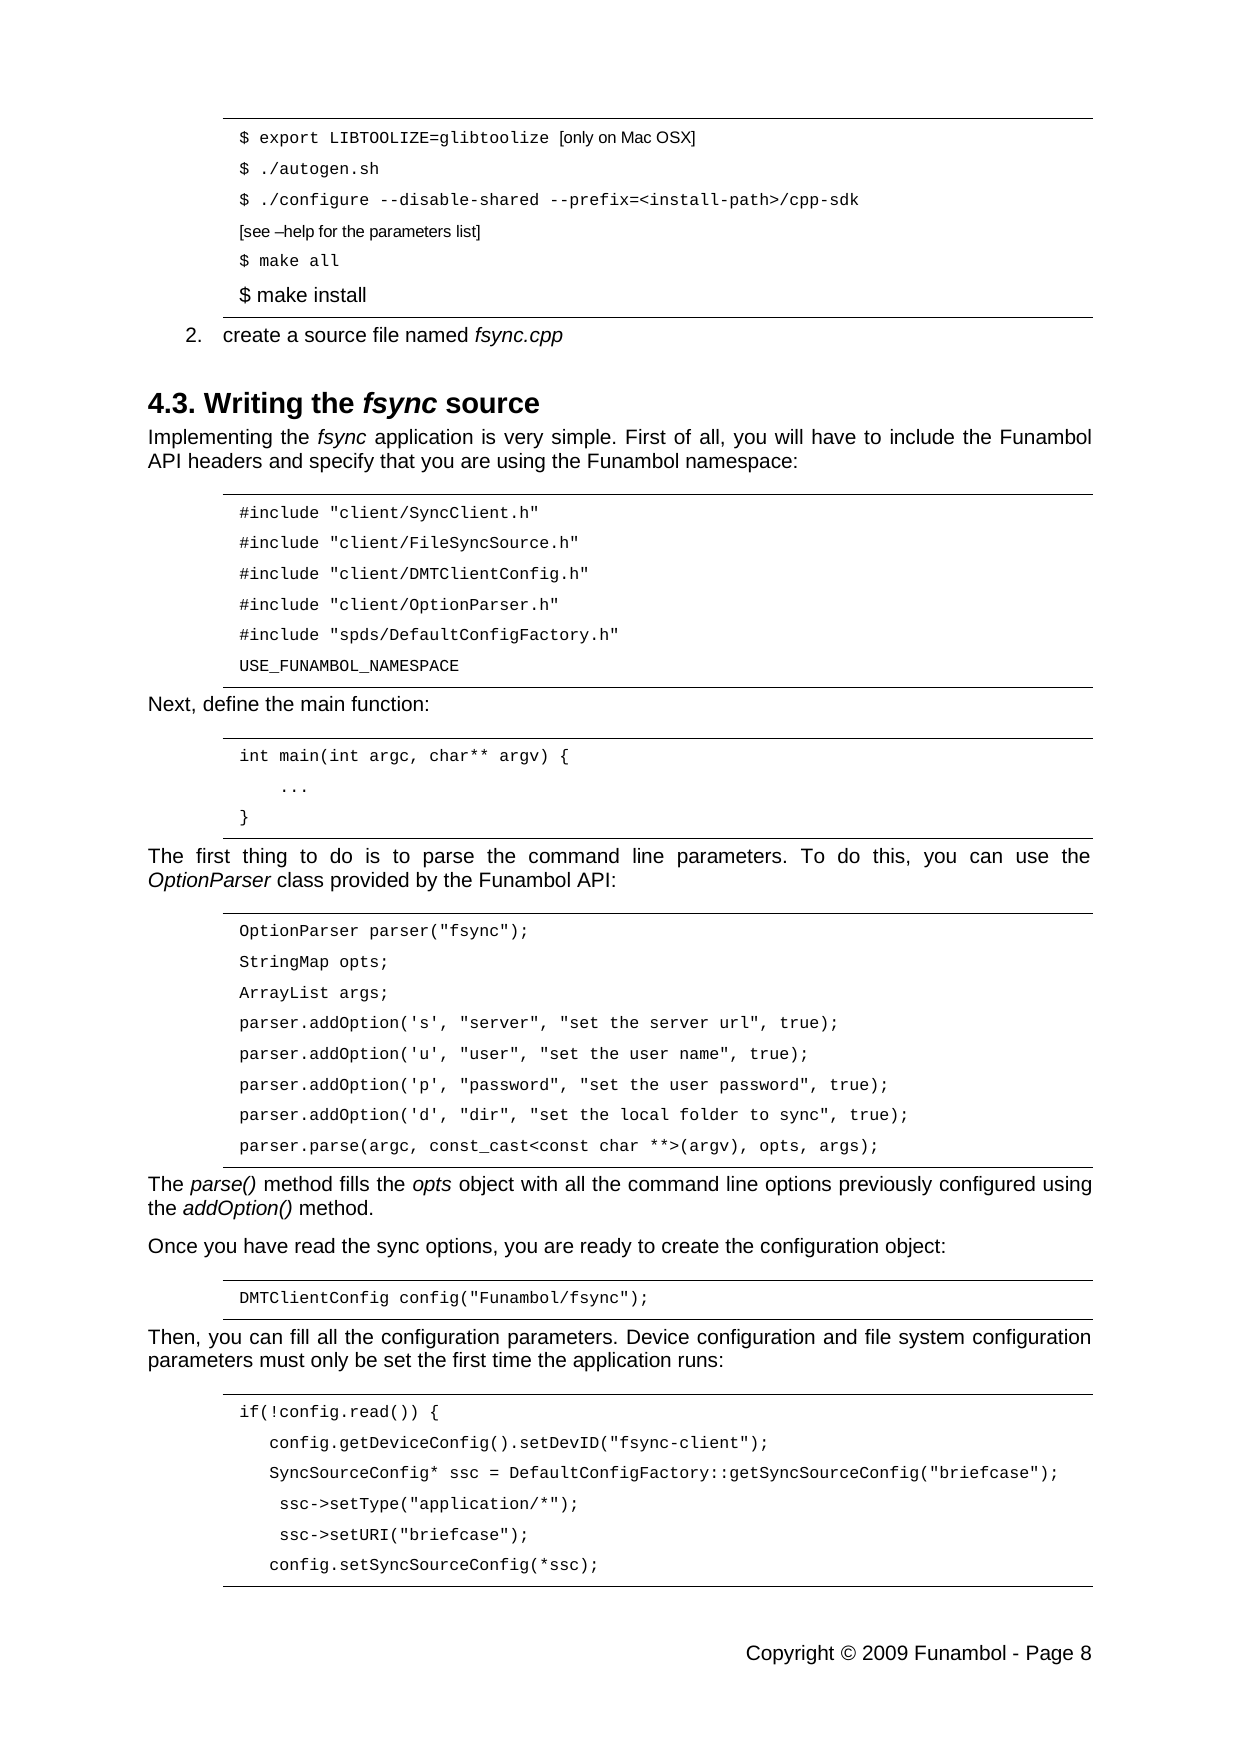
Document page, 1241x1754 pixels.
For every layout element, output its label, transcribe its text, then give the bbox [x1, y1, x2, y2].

text #include "client/DMTClientConfig.h" [223, 555, 1093, 584]
text #include "client/OptionParser.h" [223, 586, 1093, 615]
text Next, define the main function: [148, 693, 1093, 716]
text #include "client/SyncClient.h" [223, 495, 1093, 523]
text The parse() method fills the opts object with all the command line options previously configured using the addOption() method. [148, 1173, 1093, 1220]
text #include "spds/DefaultConfigFactory.h" [223, 616, 1093, 646]
text if(!config.read()) { [223, 1395, 1093, 1423]
text $ ./autogen.sh [223, 150, 1093, 179]
text config.getDeviceConfig().setDevID("fsync-client"); [223, 1424, 1093, 1453]
text ArrayList args; [223, 974, 1093, 1003]
text OptionParser parser("fsync"); [223, 914, 1093, 942]
text [see –help for the parameters list] [223, 211, 1093, 241]
text config.setSyncSourceConfig(*ssc); [223, 1547, 1093, 1586]
text Then, you can fill all the configuration parameters. Device configuration and file system configuration parameters must only be set the first time the application runs: [148, 1325, 1093, 1372]
text #include "client/FileSyncSource.h" [223, 524, 1093, 554]
text int main(int argc, char** argv) { [223, 739, 1093, 767]
text } [223, 799, 1093, 838]
text parser.addOption('u', "user", "set the user name", true); [223, 1035, 1093, 1064]
text ... [223, 768, 1093, 797]
text StringMap opts; [223, 943, 1093, 972]
text USE_FUNAMBOL_NAMESPACE [223, 647, 1093, 687]
text parser.addOption('s', "server", "set the server url", true); [223, 1004, 1093, 1034]
subtitle Writing the fsync source [148, 387, 1093, 419]
text $ make install [223, 273, 1093, 317]
list create a source file named fsync.cpp [185, 323, 1093, 347]
text parser.addOption('d', "dir", "set the local folder to sync", true); [223, 1096, 1093, 1126]
text ssc->setURI("briefcase"); [223, 1516, 1093, 1545]
text Once you have read the sync options, you are ready to create the configuration object: [148, 1235, 1093, 1258]
text $ ./configure --disable-shared --prefix=<install-path>/cpp-sdk [223, 181, 1093, 210]
text SyncSourceConfig* ssc = DefaultConfigFactory::getSyncSourceConfig("briefcase"); [223, 1455, 1093, 1484]
text parser.addOption('p', "password", "set the user password", true); [223, 1066, 1093, 1095]
text parser.parse(argc, const_cast<const char **>(argv), opts, args); [223, 1127, 1093, 1167]
text $ make all [223, 242, 1093, 271]
text DMTClientConfig config("Funambol/fsync"); [223, 1281, 1093, 1319]
text The first thing to do is to parse the command line parameters. To do this, you can use the OptionParser class provided by the Funambol API: [148, 844, 1093, 892]
text $ export LIBTOOLIZE=glibtoolize [only on Mac OSX] [223, 119, 1093, 149]
text Implementing the fsync application is very simple. First of all, you will have to include the Funambol API headers and specify that you are using the Funambol namespace: [148, 426, 1093, 473]
text ssc->setType("application/*"); [223, 1485, 1093, 1514]
